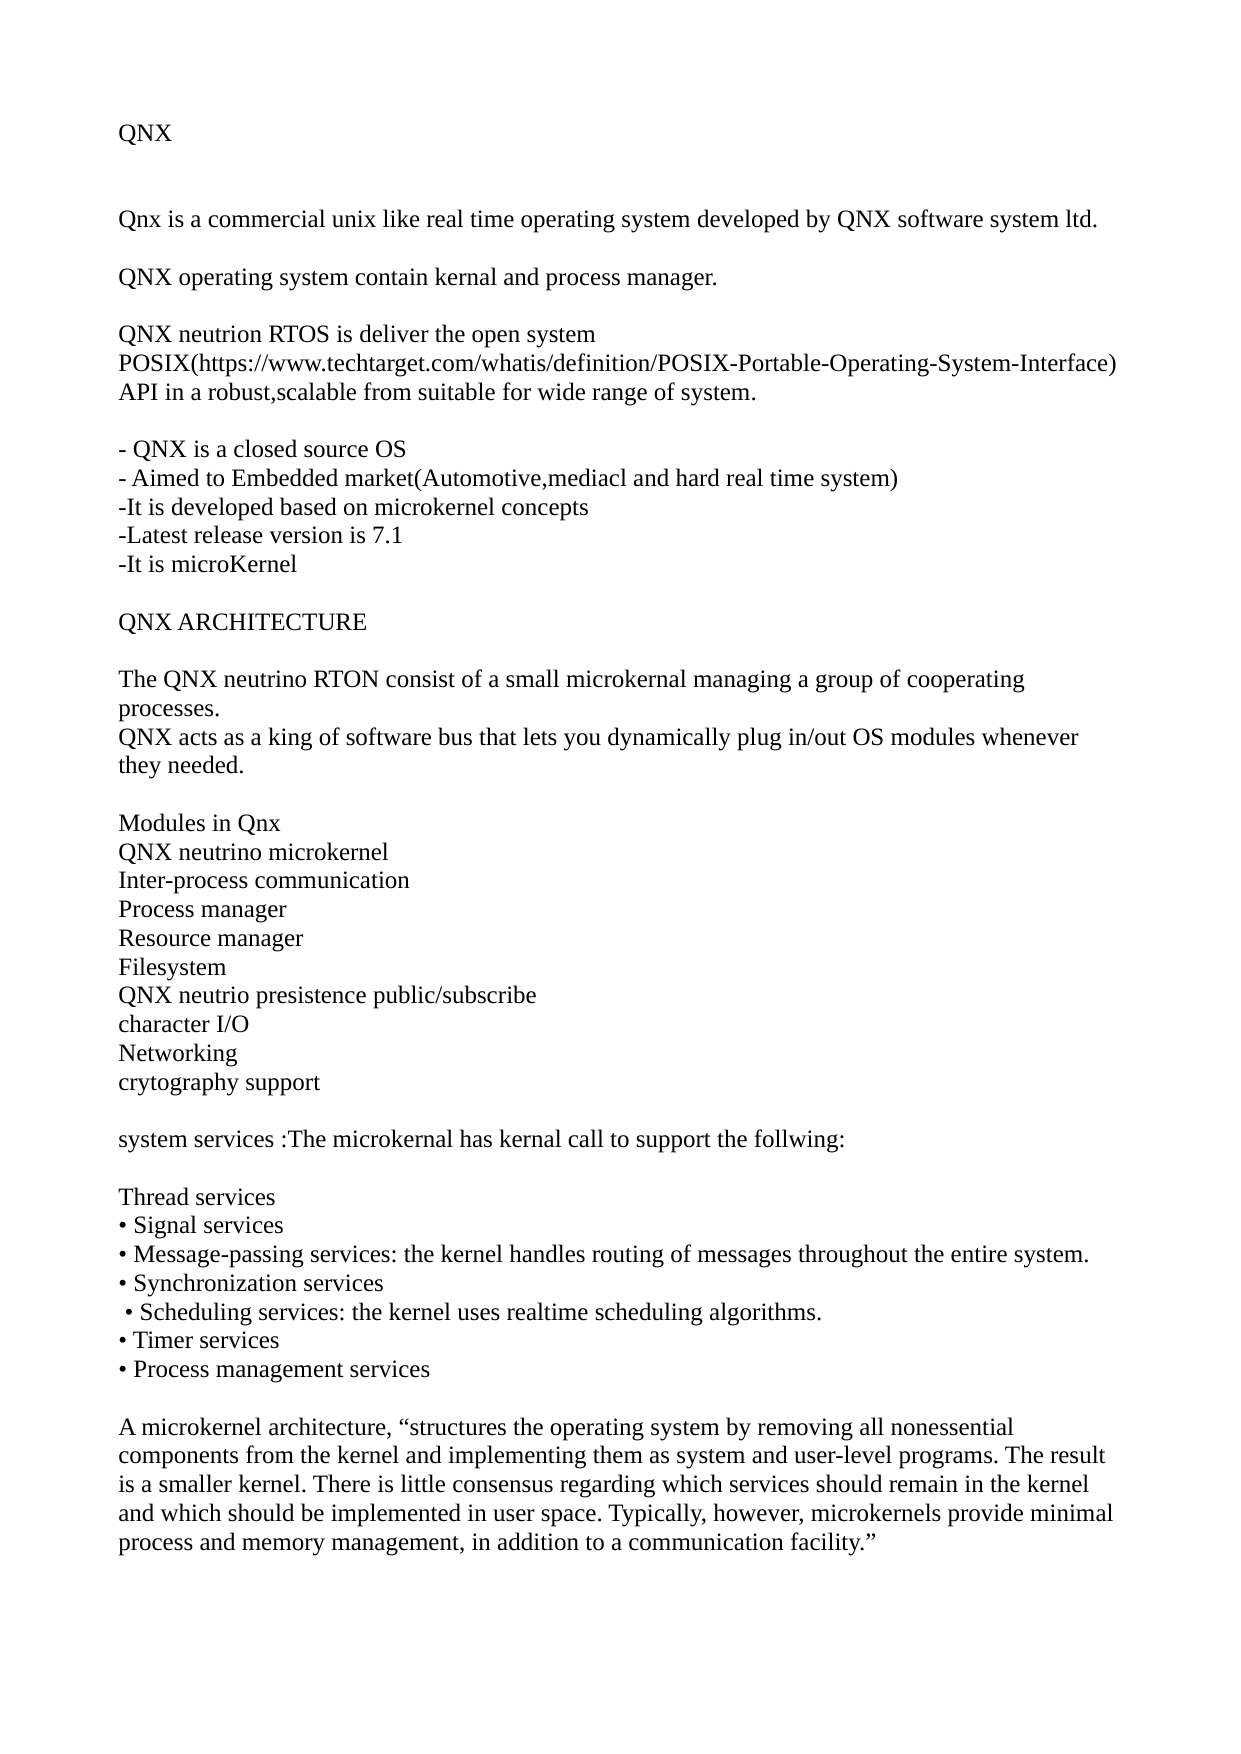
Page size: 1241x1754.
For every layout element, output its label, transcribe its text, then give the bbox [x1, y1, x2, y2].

text - Aimed to Embedded market(Automotive,mediacl and hard real time system) [118, 463, 1122, 492]
text Filesystem [118, 952, 1122, 981]
text • Timer services [118, 1326, 1122, 1354]
text -Latest release version is 7.1 [118, 521, 1122, 549]
text QNX acts as a king of software bus that lets you dynamically plug in/out OS modules whenever they needed. [118, 722, 1122, 779]
text QNX ARCHITECTURE [118, 607, 1122, 636]
text Networking [118, 1038, 1122, 1067]
text -It is microKernel [118, 549, 1122, 578]
text character I/O [118, 1009, 1122, 1038]
text Thread services [118, 1182, 1122, 1211]
text The QNX neutrino RTON consist of a small microkernal managing a group of cooperating processes. [118, 664, 1122, 722]
text QNX neutrion RTOS is deliver the open system POSIX(https://www.techtarget.com/whatis/definition/POSIX-Portable-Operating-System-Interface) API in a robust,scalable from suitable for wide range of system. [118, 319, 1122, 406]
text • Signal services [118, 1211, 1122, 1239]
text Resource manager [118, 923, 1122, 952]
text QNX [118, 118, 1122, 147]
text • Message-passing services: the kernel handles routing of messages throughout the entire system. [118, 1239, 1122, 1268]
text A microkernel architecture, “structures the operating system by removing all nonessential components from the kernel and implementing them as system and user-level programs. The result is a smaller kernel. There is little consensus regarding which services should remain in the kernel and which should be implemented in user space. Typically, however, microkernels provide minimal process and memory management, in addition to a communication facility.” [118, 1412, 1122, 1556]
text crytography support [118, 1067, 1122, 1096]
text Modules in Qnx [118, 808, 1122, 837]
text Qnx is a commercial unix like real time operating system developed by QNX software system ltd. [118, 204, 1122, 233]
text • Process management services [118, 1354, 1122, 1383]
text • Scheduling services: the kernel uses realtime scheduling algorithms. [118, 1297, 1122, 1326]
text QNX operating system contain kernal and process manager. [118, 262, 1122, 291]
text Inter-process communication [118, 866, 1122, 894]
text -It is developed based on microkernel concepts [118, 492, 1122, 521]
text • Synchronization services [118, 1268, 1122, 1297]
text Process manager [118, 894, 1122, 923]
text system services :The microkernal has kernal call to support the follwing: [118, 1124, 1122, 1153]
text QNX neutrio presistence public/subscribe [118, 981, 1122, 1009]
text - QNX is a closed source OS [118, 434, 1122, 463]
text QNX neutrino microkernel [118, 837, 1122, 866]
